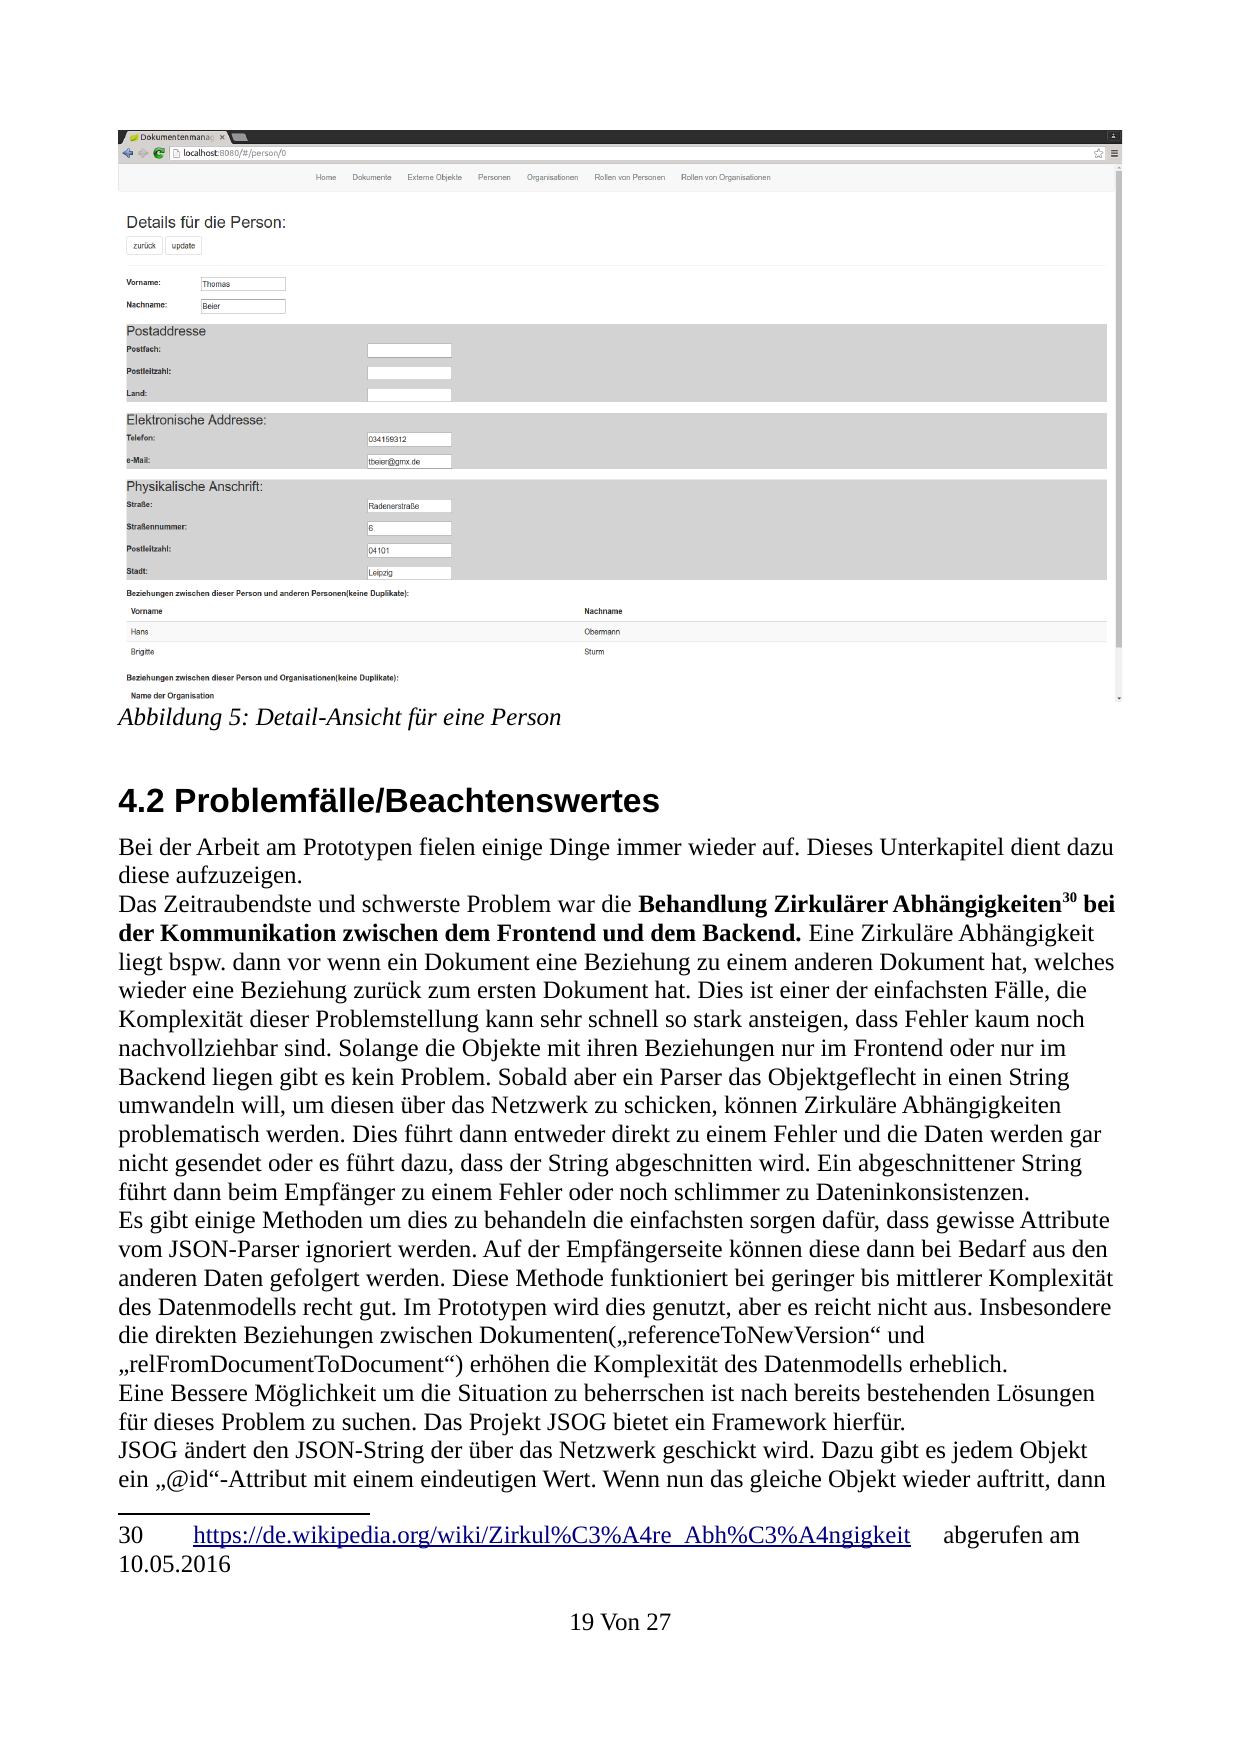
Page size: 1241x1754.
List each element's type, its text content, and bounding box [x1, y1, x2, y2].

text Eine Bessere Möglichkeit um die Situation zu beherrschen ist nach bereits bestehenden Lösungen für dieses Problem zu suchen. Das Projekt JSOG bietet ein Framework hierfür. [118, 1378, 1122, 1435]
text https://de.wikipedia.org/wiki/Zirkul%C3%A4re_Abh%C3%A4ngigkeit abgerufen am 10.05.2016 [118, 1520, 1122, 1578]
text Abbildung 5: Detail-Ansicht für eine Person [118, 702, 1122, 731]
picture [118, 130, 1123, 702]
text Es gibt einige Methoden um dies zu behandeln die einfachsten sorgen dafür, dass gewisse Attribute vom JSON-Parser ignoriert werden. Auf der Empfängerseite können diese dann bei Bedarf aus den anderen Daten gefolgert werden. Diese Methode funktioniert bei geringer bis mittlerer Komplexität des Datenmodells recht gut. Im Prototypen wird dies genutzt, aber es reicht nicht aus. Insbesondere die direkten Beziehungen zwischen Dokumenten(„referenceToNewVersion“ und „relFromDocumentToDocument“) erhöhen die Komplexität des Datenmodells erheblich. [118, 1205, 1122, 1378]
text Das Zeitraubendste und schwerste Problem war die Behandlung Zirkulärer Abhängigkeiten bei der Kommunikation zwischen dem Frontend und dem Backend. Eine Zirkuläre Abhängigkeit liegt bspw. dann vor wenn ein Dokument eine Beziehung zu einem anderen Dokument hat, welches wieder eine Beziehung zurück zum ersten Dokument hat. Dies ist einer der einfachsten Fälle, die Komplexität dieser Problemstellung kann sehr schnell so stark ansteigen, dass Fehler kaum noch nachvollziehbar sind. Solange die Objekte mit ihren Beziehungen nur im Frontend oder nur im Backend liegen gibt es kein Problem. Sobald aber ein Parser das Objektgeflecht in einen String umwandeln will, um diesen über das Netzwerk zu schicken, können Zirkuläre Abhängigkeiten problematisch werden. Dies führt dann entweder direkt zu einem Fehler und die Daten werden gar nicht gesendet oder es führt dazu, dass der String abgeschnitten wird. Ein abgeschnittener String führt dann beim Empfänger zu einem Fehler oder noch schlimmer zu Dateninkonsistenzen. [118, 889, 1122, 1205]
subtitle 4.2 Problemfälle/Beachtenswertes [118, 780, 1122, 819]
text JSOG ändert den JSON-String der über das Netzwerk geschickt wird. Dazu gibt es jedem Objekt ein „@id“-Attribut mit einem eindeutigen Wert. Wenn nun das gleiche Objekt wieder auftritt, dann [118, 1435, 1122, 1493]
text Bei der Arbeit am Prototypen fielen einige Dinge immer wieder auf. Dieses Unterkapitel dient dazu diese aufzuzeigen. [118, 832, 1122, 889]
